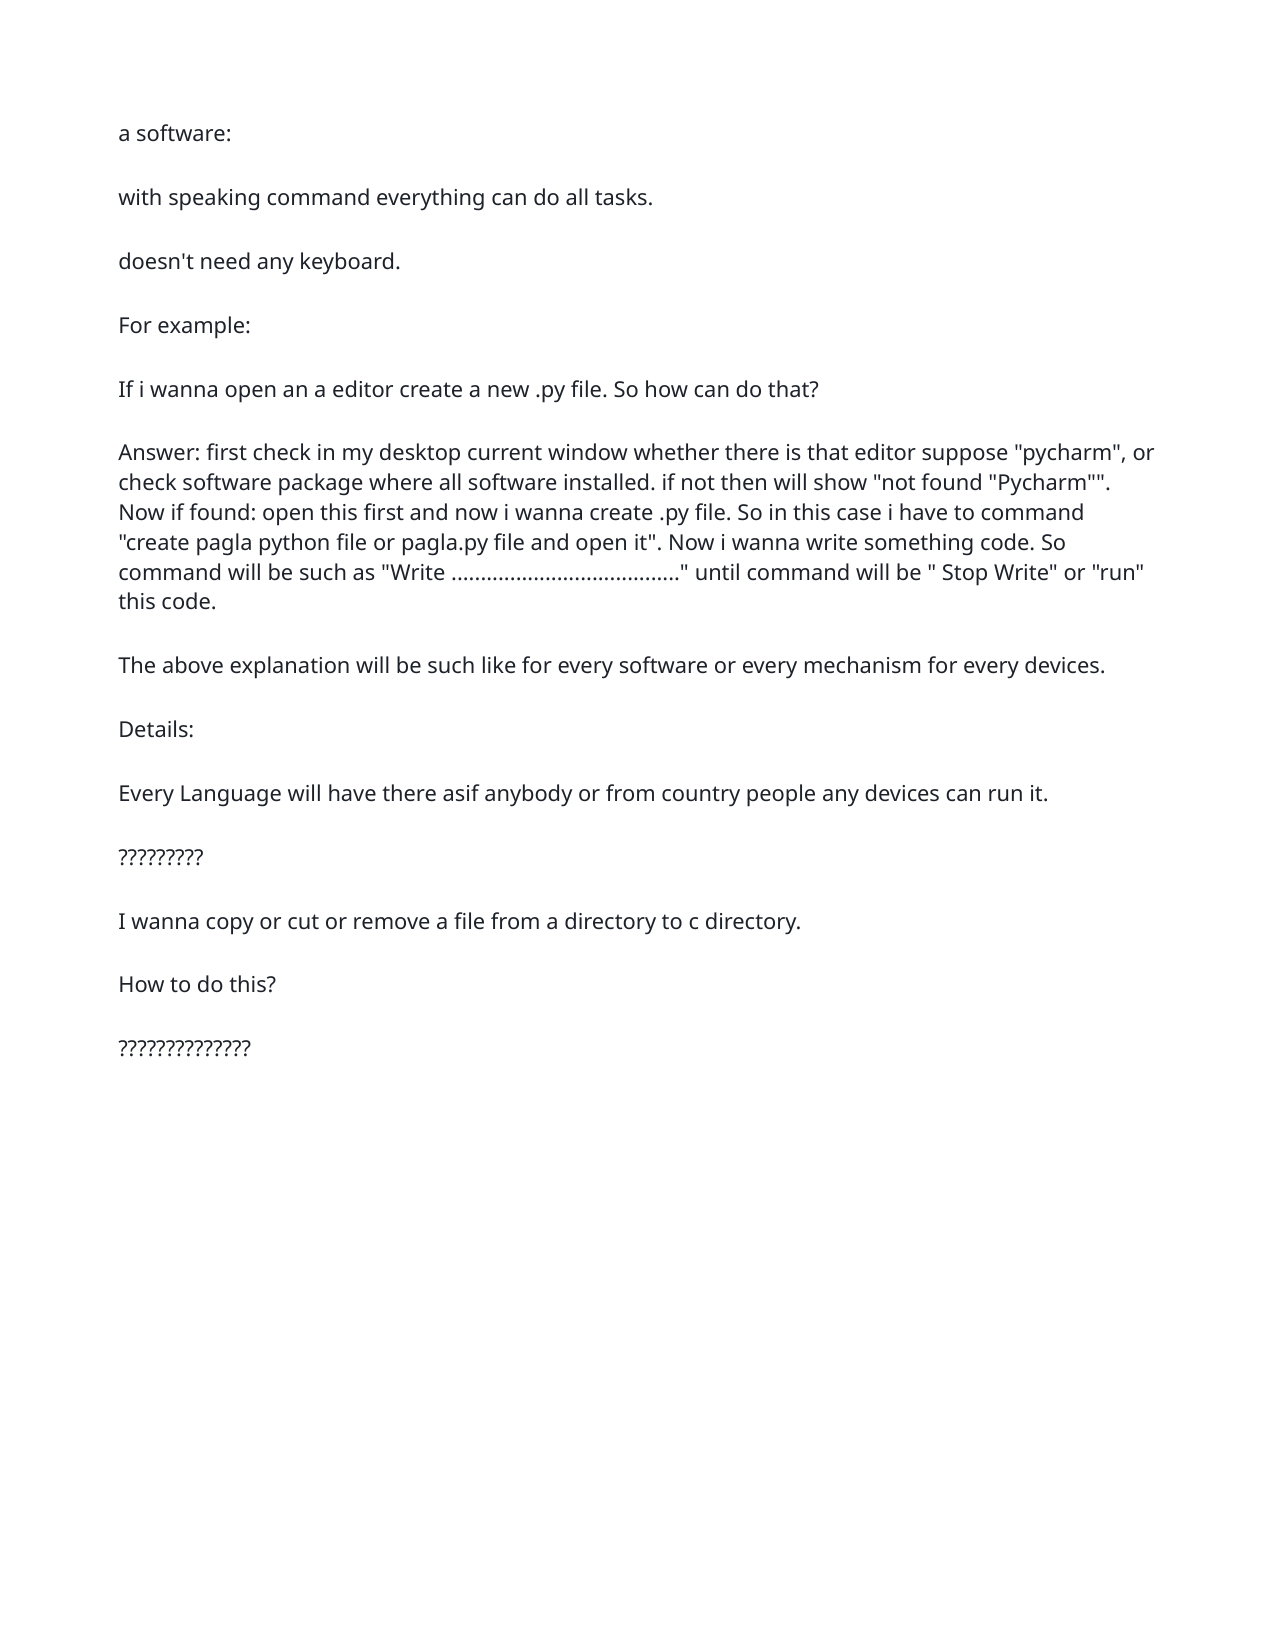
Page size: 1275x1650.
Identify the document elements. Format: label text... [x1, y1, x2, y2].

text The above explanation will be such like for every software or every mechanism for every devices. [118, 650, 1157, 680]
text with speaking command everything can do all tasks. [118, 182, 1157, 212]
text Details: [118, 714, 1157, 744]
text I wanna copy or cut or remove a file from a directory to c directory. [118, 906, 1157, 935]
text a software: [118, 118, 1157, 148]
text If i wanna open an a editor create a new .py file. So how can do that? [118, 373, 1157, 403]
text How to do this? [118, 969, 1157, 999]
text Answer: first check in my desktop current window whether there is that editor suppose "pycharm", or check software package where all software installed. if not then will show "not found "Pycharm"". Now if found: open this first and now i wanna create .py file. So in this case i have to command "create pagla python file or pagla.py file and open it". Now i wanna write something code. So command will be such as "Write ......................................." until command will be " Stop Write" or "run" this code. [118, 437, 1157, 616]
text For example: [118, 310, 1157, 339]
text ?????????????? [118, 1033, 1157, 1063]
text ????????? [118, 842, 1157, 872]
text Every Language will have there asif anybody or from country people any devices can run it. [118, 778, 1157, 808]
text doesn't need any keyboard. [118, 246, 1157, 276]
